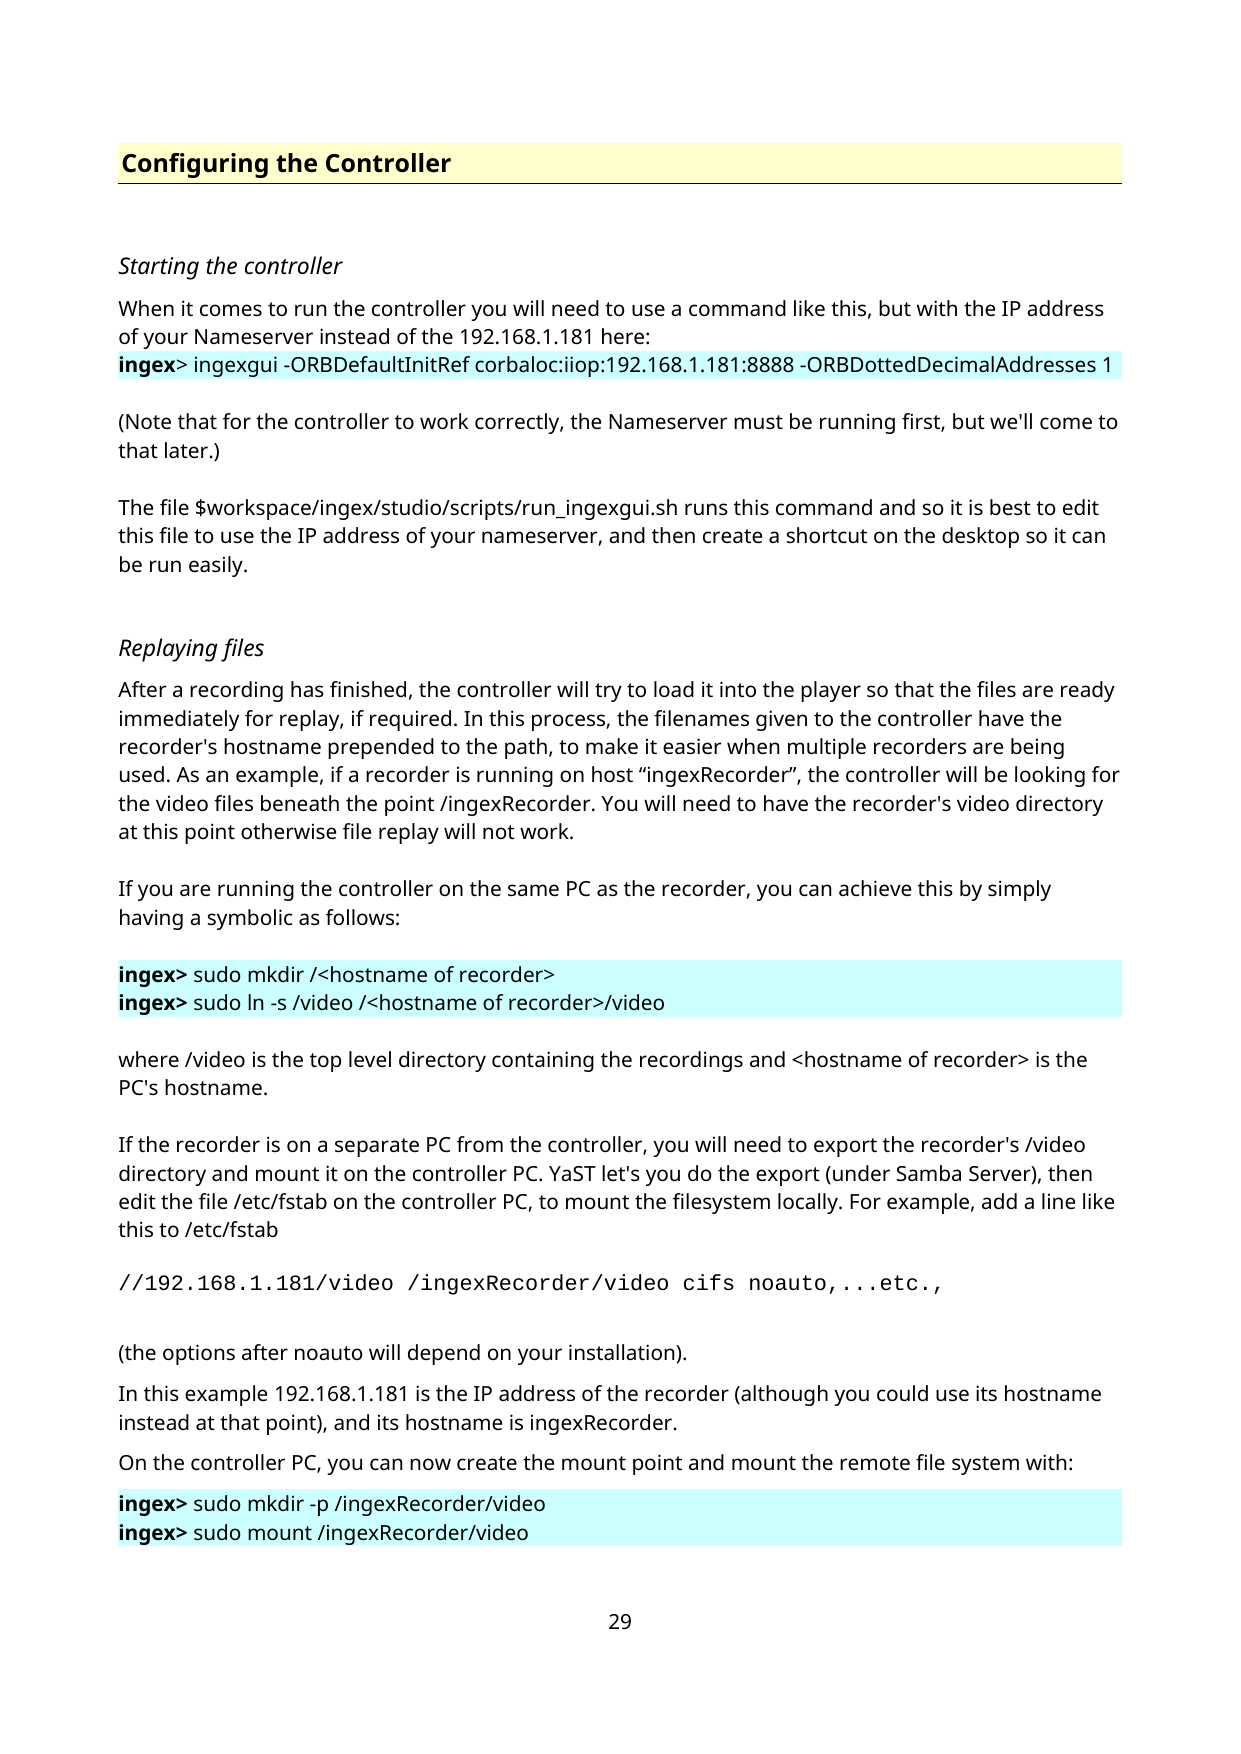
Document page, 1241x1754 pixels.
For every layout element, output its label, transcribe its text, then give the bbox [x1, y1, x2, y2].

text //192.168.1.181/video /ingexRecorder/video cifs noauto,...etc., [118, 1272, 1122, 1297]
subtitle Configuring the Controller [118, 143, 1122, 183]
text ingex> sudo mkdir /<hostname of recorder> [118, 960, 1122, 988]
text On the controller PC, you can now create the mount point and mount the remote file system with: [118, 1448, 1122, 1477]
text where /video is the top level directory containing the recordings and <hostname of recorder> is the PC's hostname. [118, 1045, 1122, 1102]
text The file $workspace/ingex/studio/scripts/run_ingexgui.sh runs this command and so it is best to edit this file to use the IP address of your nameserver, and then create a shortcut on the desktop so it can be run easily. [118, 493, 1122, 578]
text In this example 192.168.1.181 is the IP address of the recorder (although you could use its hostname instead at that point), and its hostname is ingexRecorder. [118, 1379, 1122, 1436]
text If you are running the controller on the same PC as the recorder, you can achieve this by simply having a symbolic as follows: [118, 874, 1122, 931]
subtitle Starting the controller [118, 250, 1122, 281]
text When it comes to run the controller you will need to use a command like this, but with the IP address of your Nameserver instead of the 192.168.1.181 here: [118, 294, 1122, 351]
text (the options after noauto will depend on your installation). [118, 1338, 1122, 1367]
text (Note that for the controller to work correctly, the Nameserver must be running first, but we'll come to that later.) [118, 407, 1122, 464]
text If the recorder is on a separate PC from the controller, you will need to export the recorder's /video directory and mount it on the controller PC. YaST let's you do the export (under Samba Server), then edit the file /etc/fstab on the controller PC, to mount the filesystem locally. For example, add a line like this to /etc/fstab [118, 1130, 1122, 1244]
text ingex> sudo mkdir -p /ingexRecorder/video [118, 1489, 1122, 1518]
subtitle Replaying files [118, 632, 1122, 663]
text ingex> sudo ln -s /video /<hostname of recorder>/video [118, 988, 1122, 1017]
text After a recording has finished, the controller will try to load it into the player so that the files are ready immediately for replay, if required. In this process, the filenames given to the controller have the recorder's hostname prepended to the path, to make it easier when multiple recorders are being used. As an example, if a recorder is running on host “ingexRecorder”, the controller will be looking for the video files beneath the point /ingexRecorder. You will need to have the recorder's video directory at this point otherwise file replay will not work. [118, 675, 1122, 846]
text ingex> sudo mount /ingexRecorder/video [118, 1518, 1122, 1546]
text ingex> ingexgui -ORBDefaultInitRef corbaloc:iiop:192.168.1.181:8888 -ORBDottedDecimalAddresses 1 [118, 351, 1122, 379]
